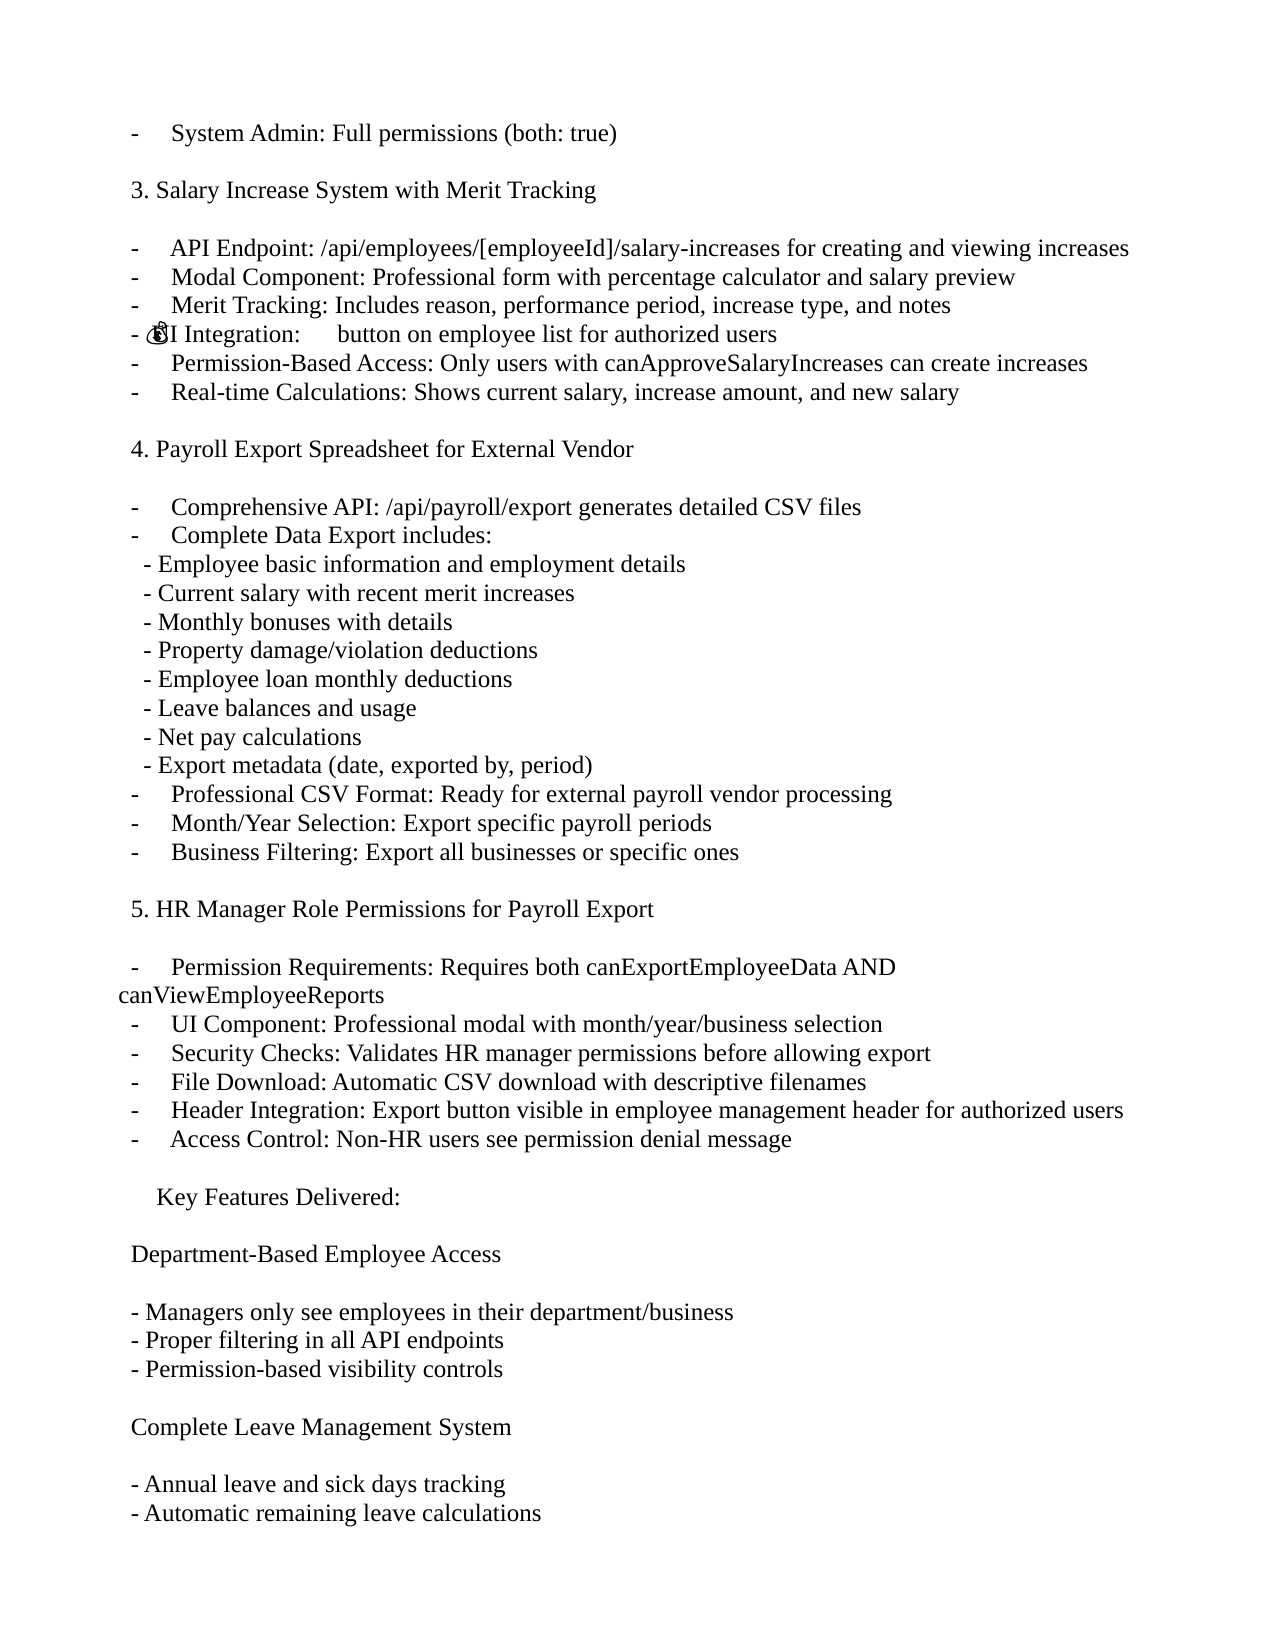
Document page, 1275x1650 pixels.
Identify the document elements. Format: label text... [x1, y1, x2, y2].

text - Current salary with recent merit increases [118, 578, 1157, 607]
text - Net pay calculations [118, 722, 1157, 751]
text 3. Salary Increase System with Merit Tracking [118, 176, 1157, 204]
text - ✅ Permission Requirements: Requires both canExportEmployeeData AND canViewEmployeeReports [118, 952, 1157, 1009]
text - ✅ File Download: Automatic CSV download with descriptive filenames [118, 1067, 1157, 1096]
text - ✅ Merit Tracking: Includes reason, performance period, increase type, and notes [118, 291, 1157, 319]
text - ✅ System Admin: Full permissions (both: true) [118, 118, 1157, 147]
text - ✅ Business Filtering: Export all businesses or specific ones [118, 837, 1157, 866]
text - Monthly bonuses with details [118, 607, 1157, 636]
text - ✅ Month/Year Selection: Export specific payroll periods [118, 808, 1157, 837]
text - ✅ Professional CSV Format: Ready for external payroll vendor processing [118, 779, 1157, 808]
text - Proper filtering in all API endpoints [118, 1326, 1157, 1354]
text - Employee basic information and employment details [118, 549, 1157, 578]
text - ✅ Permission-Based Access: Only users with canApproveSalaryIncreases can create increases [118, 348, 1157, 377]
text - Export metadata (date, exported by, period) [118, 751, 1157, 779]
text - ✅ Header Integration: Export button visible in employee management header for authorized users [118, 1096, 1157, 1124]
text 🎯 Key Features Delivered: [118, 1182, 1157, 1211]
text - Permission-based visibility controls [118, 1354, 1157, 1383]
text Department-Based Employee Access [118, 1239, 1157, 1268]
text - Property damage/violation deductions [118, 636, 1157, 664]
text 5. HR Manager Role Permissions for Payroll Export [118, 894, 1157, 923]
text - Leave balances and usage [118, 693, 1157, 722]
text - ✅ Modal Component: Professional form with percentage calculator and salary preview [118, 262, 1157, 291]
text - ✅ Comprehensive API: /api/payroll/export generates detailed CSV files [118, 492, 1157, 521]
text Complete Leave Management System [118, 1412, 1157, 1441]
text - ✅ API Endpoint: /api/employees/[employeeId]/salary-increases for creating and viewing increases [118, 233, 1157, 262]
text - ✅ UI Component: Professional modal with month/year/business selection [118, 1009, 1157, 1038]
text - Employee loan monthly deductions [118, 664, 1157, 693]
text - ✅ UI Integration: 💰 button on employee list for authorized users [118, 319, 1157, 348]
text - ✅ Security Checks: Validates HR manager permissions before allowing export [118, 1038, 1157, 1067]
text 4. Payroll Export Spreadsheet for External Vendor [118, 434, 1157, 463]
text - ✅ Real-time Calculations: Shows current salary, increase amount, and new salary [118, 377, 1157, 406]
text - Annual leave and sick days tracking [118, 1469, 1157, 1498]
text - Managers only see employees in their department/business [118, 1297, 1157, 1326]
text - Automatic remaining leave calculations [118, 1498, 1157, 1527]
text - ✅ Access Control: Non-HR users see permission denial message [118, 1124, 1157, 1153]
text - ✅ Complete Data Export includes: [118, 521, 1157, 549]
